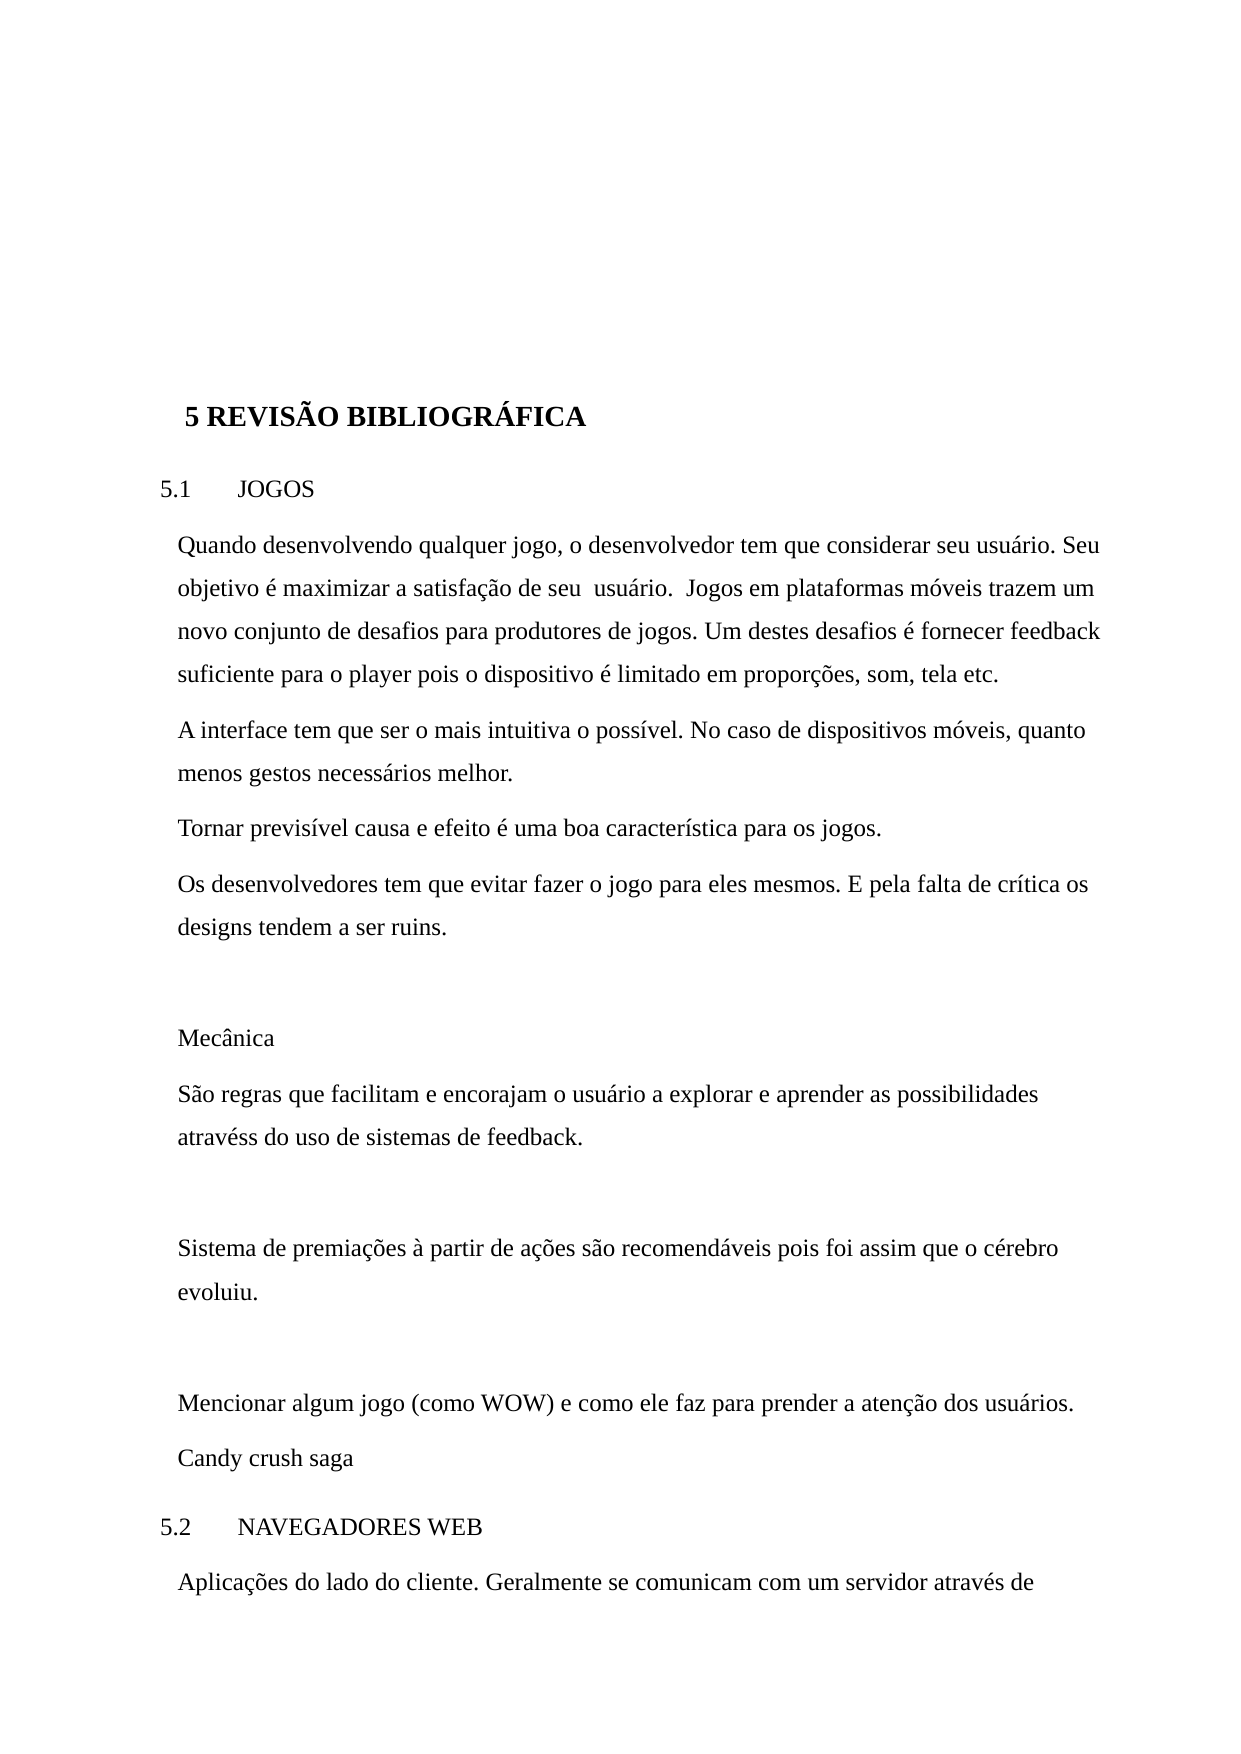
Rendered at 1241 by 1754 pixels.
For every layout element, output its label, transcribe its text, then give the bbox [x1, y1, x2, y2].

subtitle JOGOS [153, 474, 1122, 503]
text Tornar previsível causa e efeito é uma boa característica para os jogos. [177, 813, 1122, 842]
text Quando desenvolvendo qualquer jogo, o desenvolvedor tem que considerar seu usuário. Seu objetivo é maximizar a satisfação de seu usuário. Jogos em plataformas móveis trazem um novo conjunto de desafios para produtores de jogos. Um destes desafios é fornecer feedback suficiente para o player pois o dispositivo é limitado em proporções, som, tela etc. [177, 530, 1122, 688]
subtitle NAVEGADORES WEB [153, 1512, 1122, 1541]
text Aplicações do lado do cliente. Geralmente se comunicam com um servidor através de [177, 1567, 1122, 1596]
text Mencionar algum jogo (como WOW) e como ele faz para prender a atenção dos usuários. [177, 1388, 1122, 1417]
text Mecânica [177, 1023, 1122, 1052]
text Os desenvolvedores tem que evitar fazer o jogo para eles mesmos. E pela falta de crítica os designs tendem a ser ruins. [177, 869, 1122, 941]
text São regras que facilitam e encorajam o usuário a explorar e aprender as possibilidades atravéss do uso de sistemas de feedback. [177, 1079, 1122, 1151]
subtitle REVISÃO BIBLIOGRÁFICA [177, 399, 1122, 432]
text Candy crush saga [177, 1443, 1122, 1472]
text Sistema de premiações à partir de ações são recomendáveis pois foi assim que o cérebro evoluiu. [177, 1233, 1122, 1305]
text A interface tem que ser o mais intuitiva o possível. No caso de dispositivos móveis, quanto menos gestos necessários melhor. [177, 715, 1122, 787]
